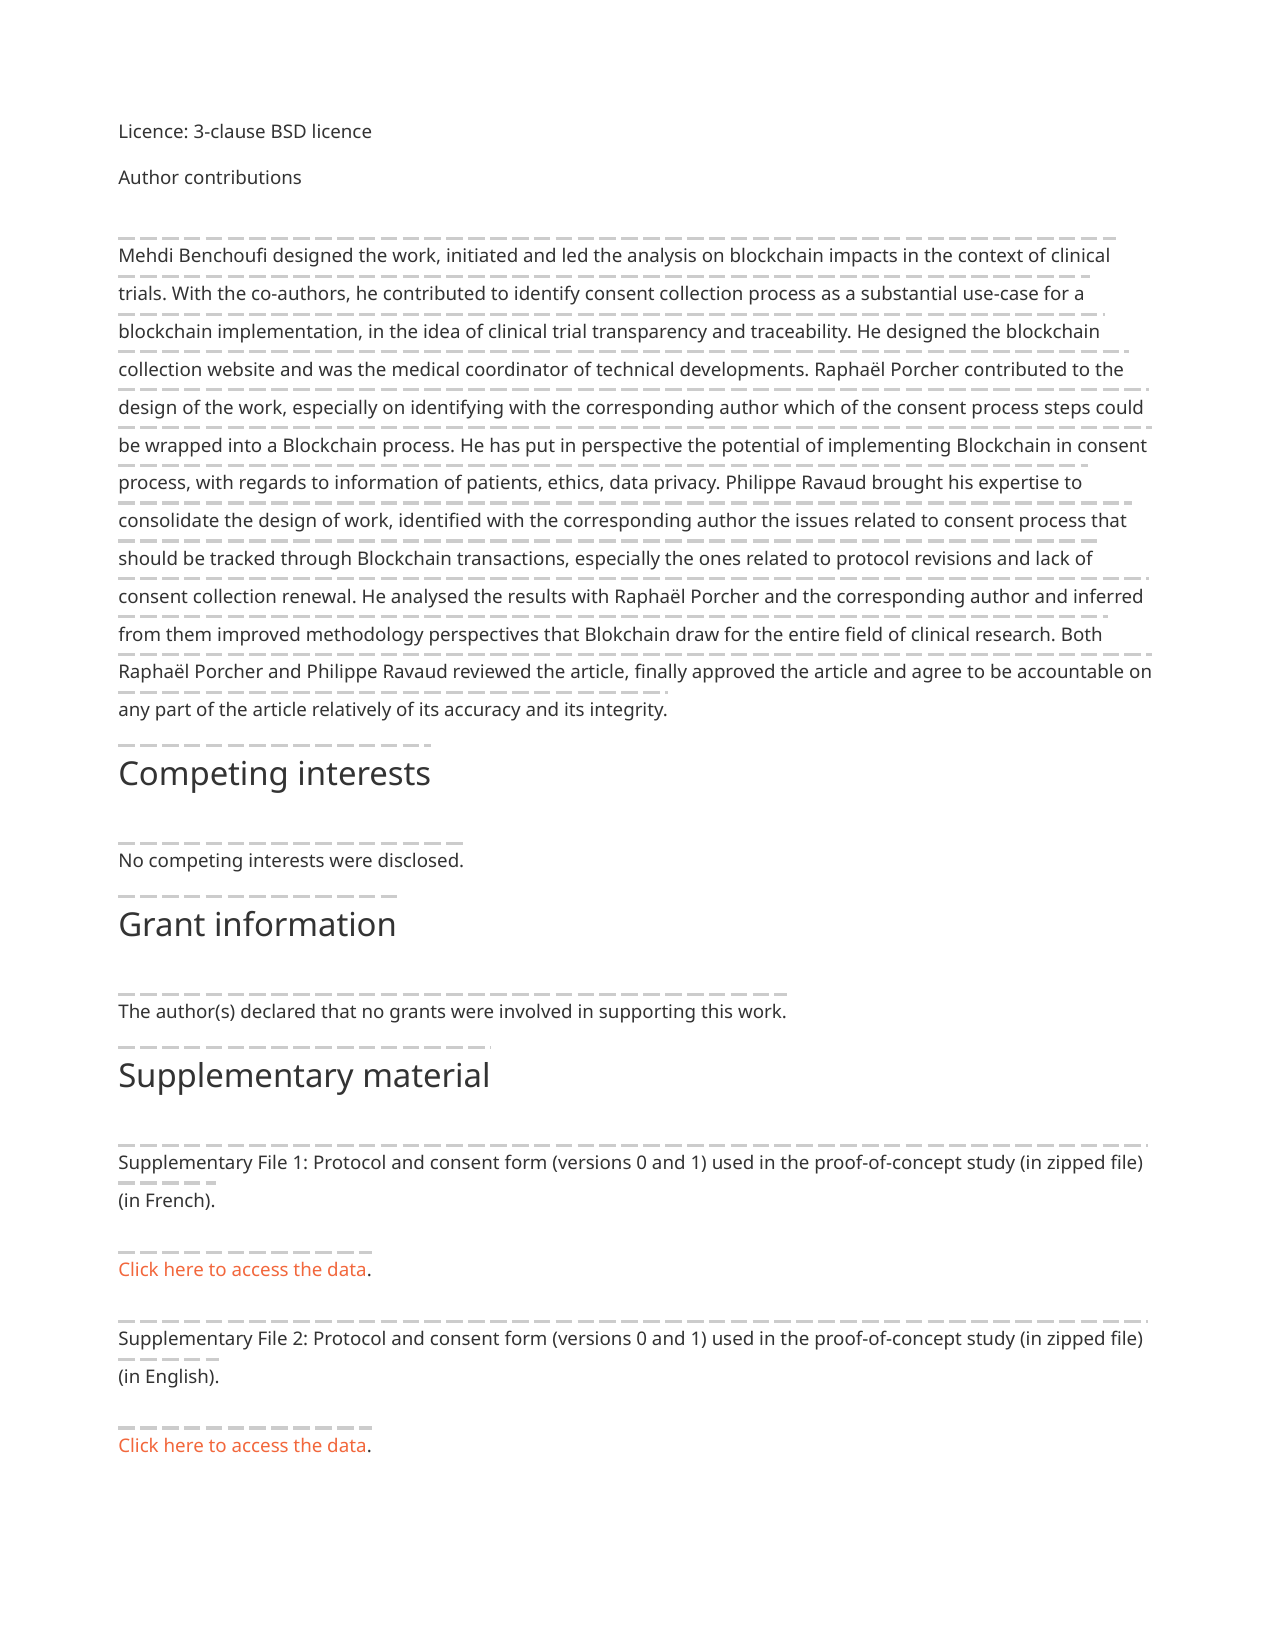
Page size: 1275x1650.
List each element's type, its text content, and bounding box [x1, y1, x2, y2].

text Click here to access the data. [118, 1251, 1157, 1282]
subtitle Supplementary material [118, 1046, 1157, 1097]
text Supplementary File 2: Protocol and consent form (versions 0 and 1) used in the proof-of-concept study (in zipped file) (in English). [118, 1319, 1157, 1389]
subtitle Grant information [118, 895, 1157, 946]
subtitle Competing interests [118, 744, 1157, 795]
text No competing interests were disclosed. [118, 842, 1157, 873]
text Mehdi Benchoufi designed the work, initiated and led the analysis on blockchain impacts in the context of clinical trials. With the co-authors, he contributed to identify consent collection process as a substantial use-case for a blockchain implementation, in the idea of clinical trial transparency and traceability. He designed the blockchain collection website and was the medical coordinator of technical developments. Raphaël Porcher contributed to the design of the work, especially on identifying with the corresponding author which of the consent process steps could be wrapped into a Blockchain process. He has put in perspective the potential of implementing Blockchain in consent process, with regards to information of patients, ethics, data privacy. Philippe Ravaud brought his expertise to consolidate the design of work, identified with the corresponding author the issues related to consent process that should be tracked through Blockchain transactions, especially the ones related to protocol revisions and lack of consent collection renewal. He analysed the results with Raphaël Porcher and the corresponding author and inferred from them improved methodology perspectives that Blokchain draw for the entire field of clinical research. Both Raphaël Porcher and Philippe Ravaud reviewed the article, finally approved the article and agree to be accountable on any part of the article relatively of its accuracy and its integrity. [118, 237, 1157, 722]
text The author(s) declared that no grants were involved in supporting this work. [118, 993, 1157, 1024]
text Supplementary File 1: Protocol and consent form (versions 0 and 1) used in the proof-of-concept study (in zipped file) (in French). [118, 1144, 1157, 1213]
text Licence: 3-clause BSD licence [118, 118, 1157, 144]
text Click here to access the data. [118, 1426, 1157, 1458]
subtitle Author contributions [118, 164, 1157, 190]
